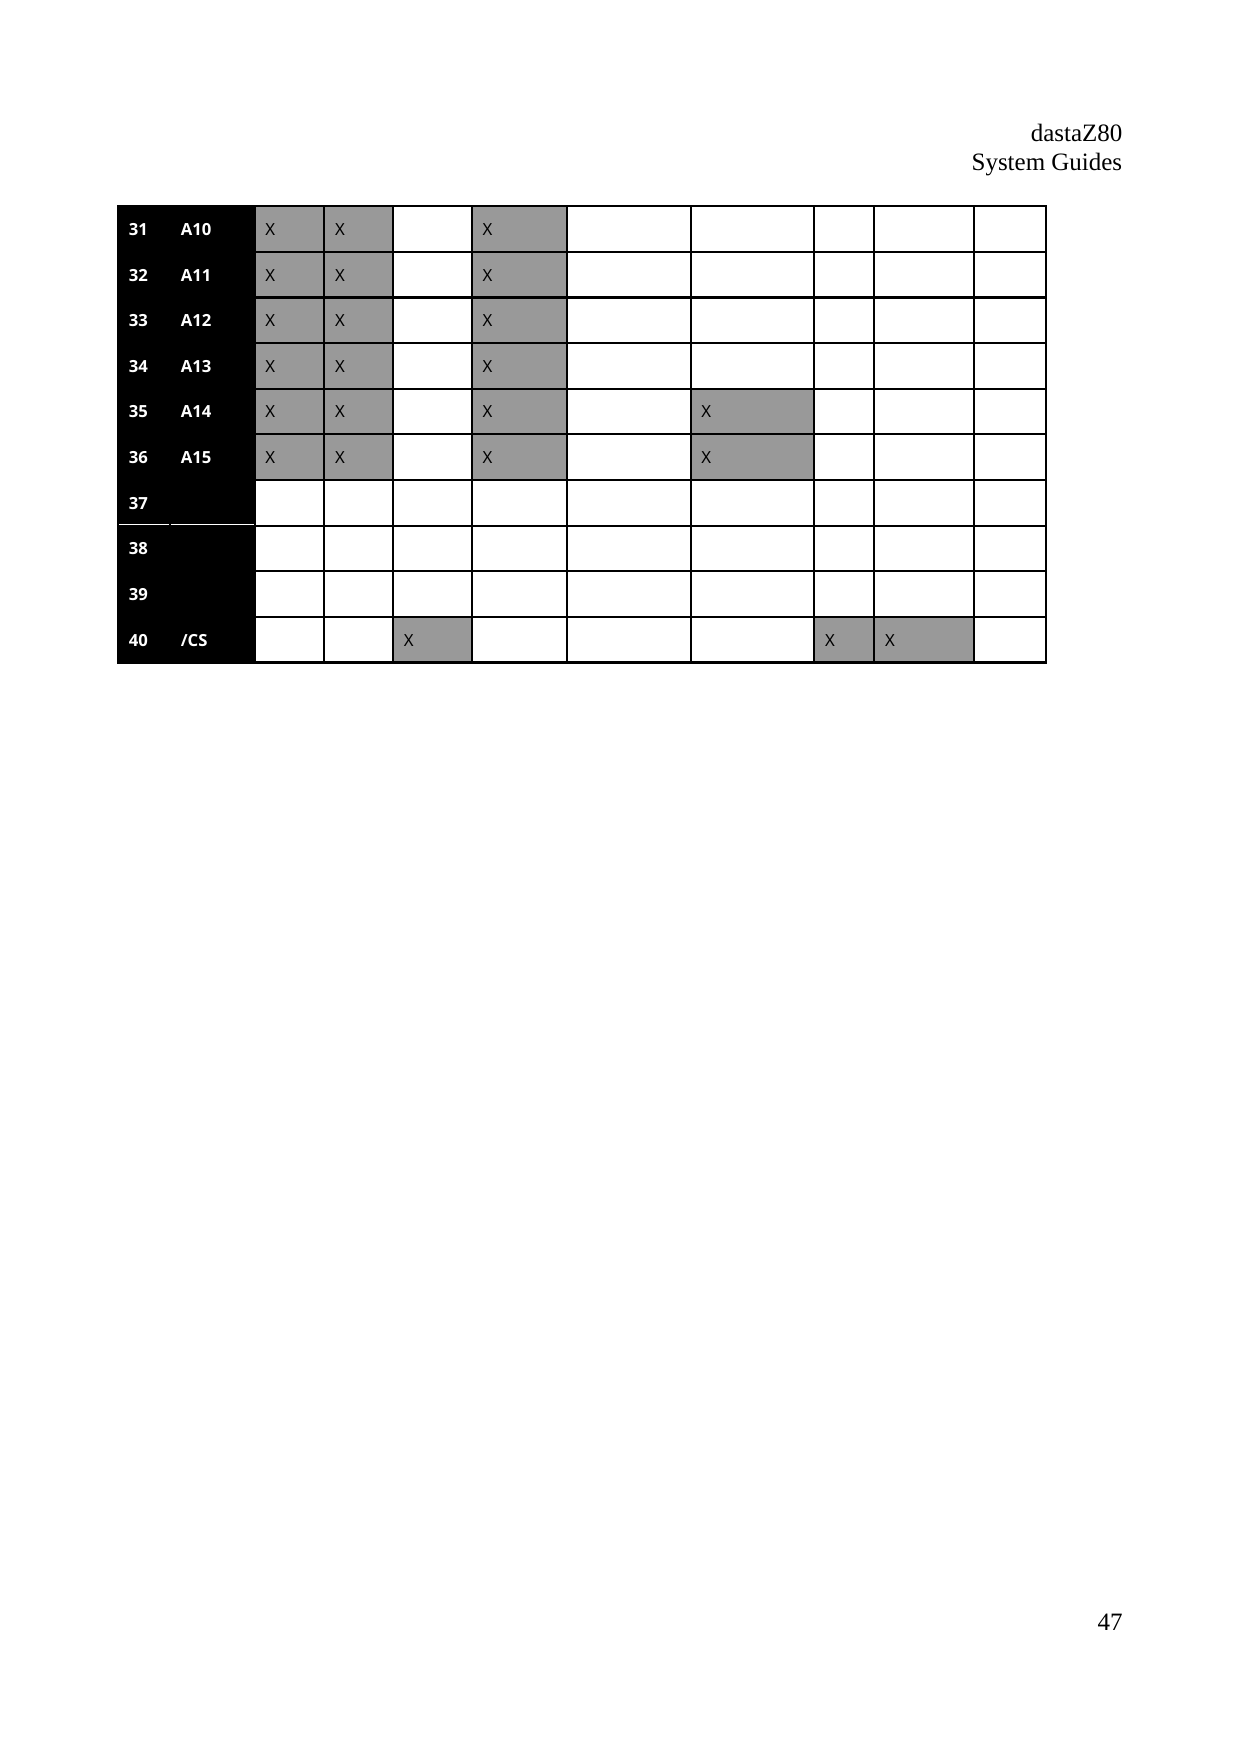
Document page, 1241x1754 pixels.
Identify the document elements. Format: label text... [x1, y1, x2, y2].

table_cell [815, 253, 873, 296]
table_cell [394, 207, 471, 251]
table_cell [568, 253, 690, 296]
table_cell 38 [119, 527, 169, 570]
table_cell [815, 207, 873, 251]
table_cell A15 [171, 435, 254, 479]
table_cell [568, 344, 690, 388]
table_cell [568, 618, 690, 661]
table_cell 40 [119, 618, 169, 661]
table_cell X [256, 299, 323, 342]
table_cell [256, 527, 323, 570]
table_cell [692, 299, 813, 342]
table_cell [875, 299, 973, 342]
table_cell [473, 572, 566, 616]
table_cell [394, 572, 471, 616]
table_cell 39 [119, 572, 169, 616]
table_cell 34 [119, 344, 169, 388]
table_cell [975, 253, 1045, 296]
table_cell [473, 527, 566, 570]
table_cell [875, 572, 973, 616]
table_cell [975, 527, 1045, 570]
table_cell [394, 253, 471, 296]
table_cell [394, 344, 471, 388]
table_cell A11 [171, 253, 254, 296]
table_cell [975, 435, 1045, 479]
table_cell X [325, 344, 392, 388]
table_cell [875, 390, 973, 433]
table_cell [473, 618, 566, 661]
table_cell [815, 299, 873, 342]
table_cell [256, 481, 323, 524]
table_cell [975, 390, 1045, 433]
table_cell [692, 207, 813, 251]
table_cell [875, 435, 973, 479]
table_cell [815, 435, 873, 479]
table_cell [568, 572, 690, 616]
table_cell 31 [119, 207, 169, 251]
table_cell A13 [171, 344, 254, 388]
table_cell X [256, 207, 323, 251]
table_cell [171, 527, 254, 570]
table_cell [473, 481, 566, 524]
table_cell X [256, 390, 323, 433]
table_cell [568, 299, 690, 342]
table_cell X [325, 390, 392, 433]
table_cell X [473, 435, 566, 479]
table_cell 37 [119, 481, 169, 524]
table_cell [568, 207, 690, 251]
table_cell [325, 527, 392, 570]
table_cell [394, 481, 471, 524]
table_cell X [473, 390, 566, 433]
table_cell 32 [119, 253, 169, 296]
table_cell X [473, 299, 566, 342]
table_cell [692, 618, 813, 661]
table_cell [815, 527, 873, 570]
table_cell [975, 344, 1045, 388]
table_cell X [325, 207, 392, 251]
table_cell X [815, 618, 873, 661]
table_cell [325, 572, 392, 616]
table_cell A14 [171, 390, 254, 433]
table_cell [256, 572, 323, 616]
table_cell [692, 527, 813, 570]
table_cell X [256, 344, 323, 388]
table_cell [568, 390, 690, 433]
table_cell X [473, 207, 566, 251]
table_cell X [692, 435, 813, 479]
table_cell [692, 253, 813, 296]
table_cell X [394, 618, 471, 661]
table_cell [815, 344, 873, 388]
table_cell [975, 618, 1045, 661]
table_cell [875, 207, 973, 251]
table_cell X [325, 299, 392, 342]
table_cell [692, 344, 813, 388]
table_cell [975, 299, 1045, 342]
table_cell X [692, 390, 813, 433]
table_cell [975, 207, 1045, 251]
table_cell [171, 481, 254, 524]
table_cell X [256, 253, 323, 296]
table_cell X [875, 618, 973, 661]
table_cell [568, 435, 690, 479]
table_cell [325, 618, 392, 661]
table_cell [394, 390, 471, 433]
table_cell [394, 299, 471, 342]
table_cell X [325, 435, 392, 479]
table_cell [394, 435, 471, 479]
table_cell /CS [171, 618, 254, 661]
table_cell [325, 481, 392, 524]
table_cell [171, 572, 254, 616]
table_cell X [473, 253, 566, 296]
table_cell [692, 572, 813, 616]
table_cell X [325, 253, 392, 296]
table_cell [975, 481, 1045, 524]
table_cell [875, 344, 973, 388]
table_cell 33 [119, 299, 169, 342]
table_cell [815, 481, 873, 524]
table_cell X [473, 344, 566, 388]
table_cell X [256, 435, 323, 479]
table_cell [875, 527, 973, 570]
table_cell A12 [171, 299, 254, 342]
table_cell [692, 481, 813, 524]
table_cell 36 [119, 435, 169, 479]
table_cell [815, 572, 873, 616]
table_cell [394, 527, 471, 570]
table_cell [875, 253, 973, 296]
table_cell 35 [119, 390, 169, 433]
table_cell [256, 618, 323, 661]
table_cell [975, 572, 1045, 616]
table_cell [568, 527, 690, 570]
table_cell [815, 390, 873, 433]
table_cell [875, 481, 973, 524]
table_cell [568, 481, 690, 524]
table_cell A10 [171, 207, 254, 251]
